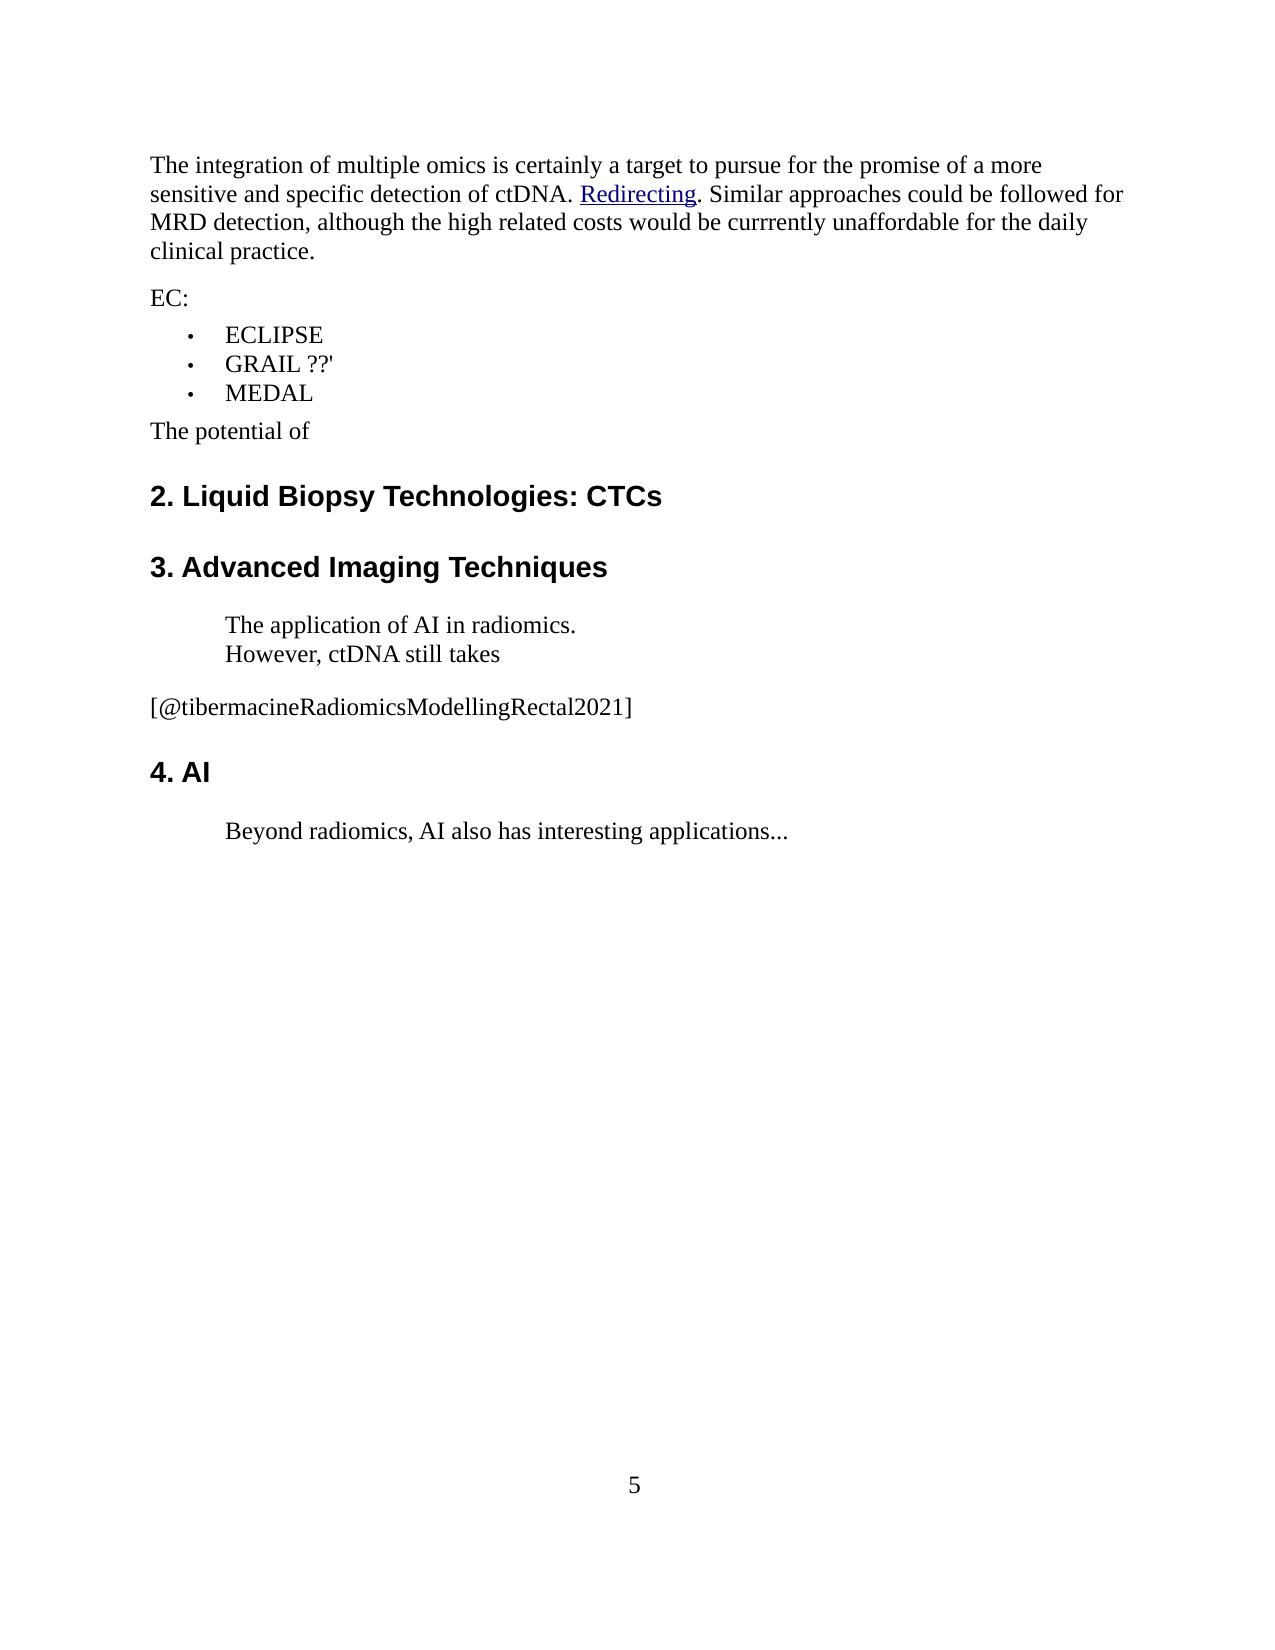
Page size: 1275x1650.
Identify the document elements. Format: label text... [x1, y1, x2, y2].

subtitle 2. Liquid Biopsy Technologies: CTCs [150, 478, 1125, 512]
text The integration of multiple omics is certainly a target to pursue for the promise of a more sensitive and specific detection of ctDNA. Redirecting. Similar approaches could be followed for MRD detection, although the high related costs would be currrently unaffordable for the daily clinical practice. [150, 150, 1125, 265]
subtitle 3. Advanced Imaging Techniques [150, 549, 1125, 583]
text Beyond radiomics, AI also has interesting applications... [225, 816, 1125, 844]
text The potential of [150, 416, 1125, 444]
subtitle 4. AI [150, 755, 1125, 788]
text [@tibermacineRadiomicsModellingRectal2021] [150, 692, 1125, 721]
list ECLIPSE [187, 321, 1125, 349]
list GRAIL ??' [187, 349, 1125, 378]
list MEDAL [187, 378, 1125, 407]
text The application of AI in radiomics. However, ctDNA still takes [225, 611, 1125, 668]
text EC: [150, 283, 1125, 312]
